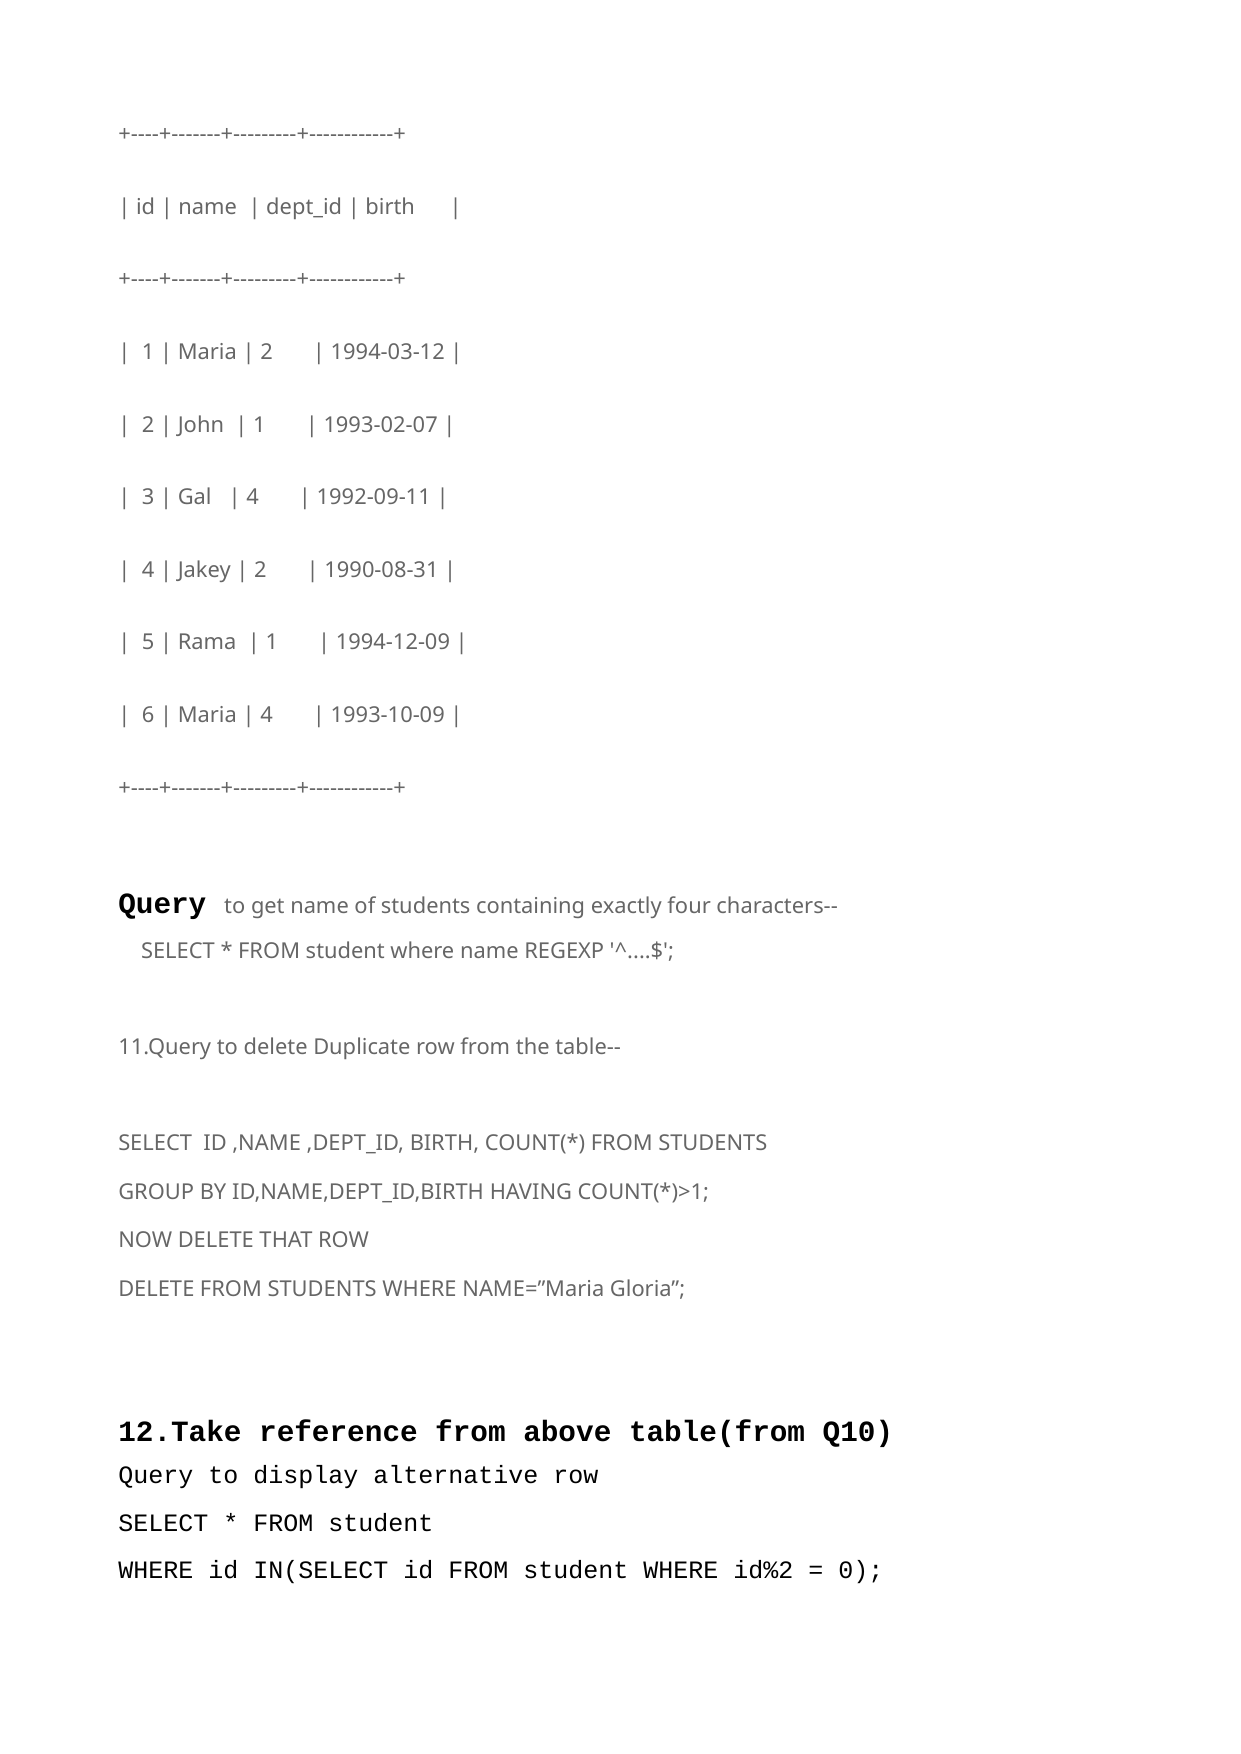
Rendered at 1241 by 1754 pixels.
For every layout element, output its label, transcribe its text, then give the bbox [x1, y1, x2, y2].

text WHERE id IN(SELECT id FROM student WHERE id%2 = 0); [118, 1557, 1122, 1586]
subtitle +----+-------+---------+------------+ [118, 263, 1122, 293]
text SELECT * FROM student [118, 1510, 1122, 1538]
text DELETE FROM STUDENTS WHERE NAME=”Maria Gloria”; [118, 1273, 1122, 1303]
subtitle +----+-------+---------+------------+ [118, 772, 1122, 801]
text SELECT ID ,NAME ,DEPT_ID, BIRTH, COUNT(*) FROM STUDENTS [118, 1127, 1122, 1157]
subtitle | 4 | Jakey | 2 | 1990-08-31 | [118, 554, 1122, 583]
text SELECT * FROM student where name REGEXP '^....$'; [118, 935, 1122, 965]
subtitle | 5 | Rama | 1 | 1994-12-09 | [118, 626, 1122, 656]
subtitle | 2 | John | 1 | 1993-02-07 | [118, 408, 1122, 438]
subtitle | 1 | Maria | 2 | 1994-03-12 | [118, 336, 1122, 366]
subtitle | 3 | Gal | 4 | 1992-09-11 | [118, 481, 1122, 511]
text NOW DELETE THAT ROW [118, 1224, 1122, 1254]
text 11.Query to delete Duplicate row from the table-- [118, 1031, 1122, 1061]
subtitle Query to get name of students containing exactly four characters-- [118, 889, 1122, 923]
subtitle | 6 | Maria | 4 | 1993-10-09 | [118, 699, 1122, 729]
text GROUP BY ID,NAME,DEPT_ID,BIRTH HAVING COUNT(*)>1; [118, 1176, 1122, 1206]
subtitle +----+-------+---------+------------+ [118, 118, 1122, 148]
subtitle 12.Take reference from above table(from Q10) [118, 1417, 1122, 1451]
subtitle | id | name | dept_id | birth | [118, 191, 1122, 221]
text Query to display alternative row [118, 1463, 1122, 1491]
